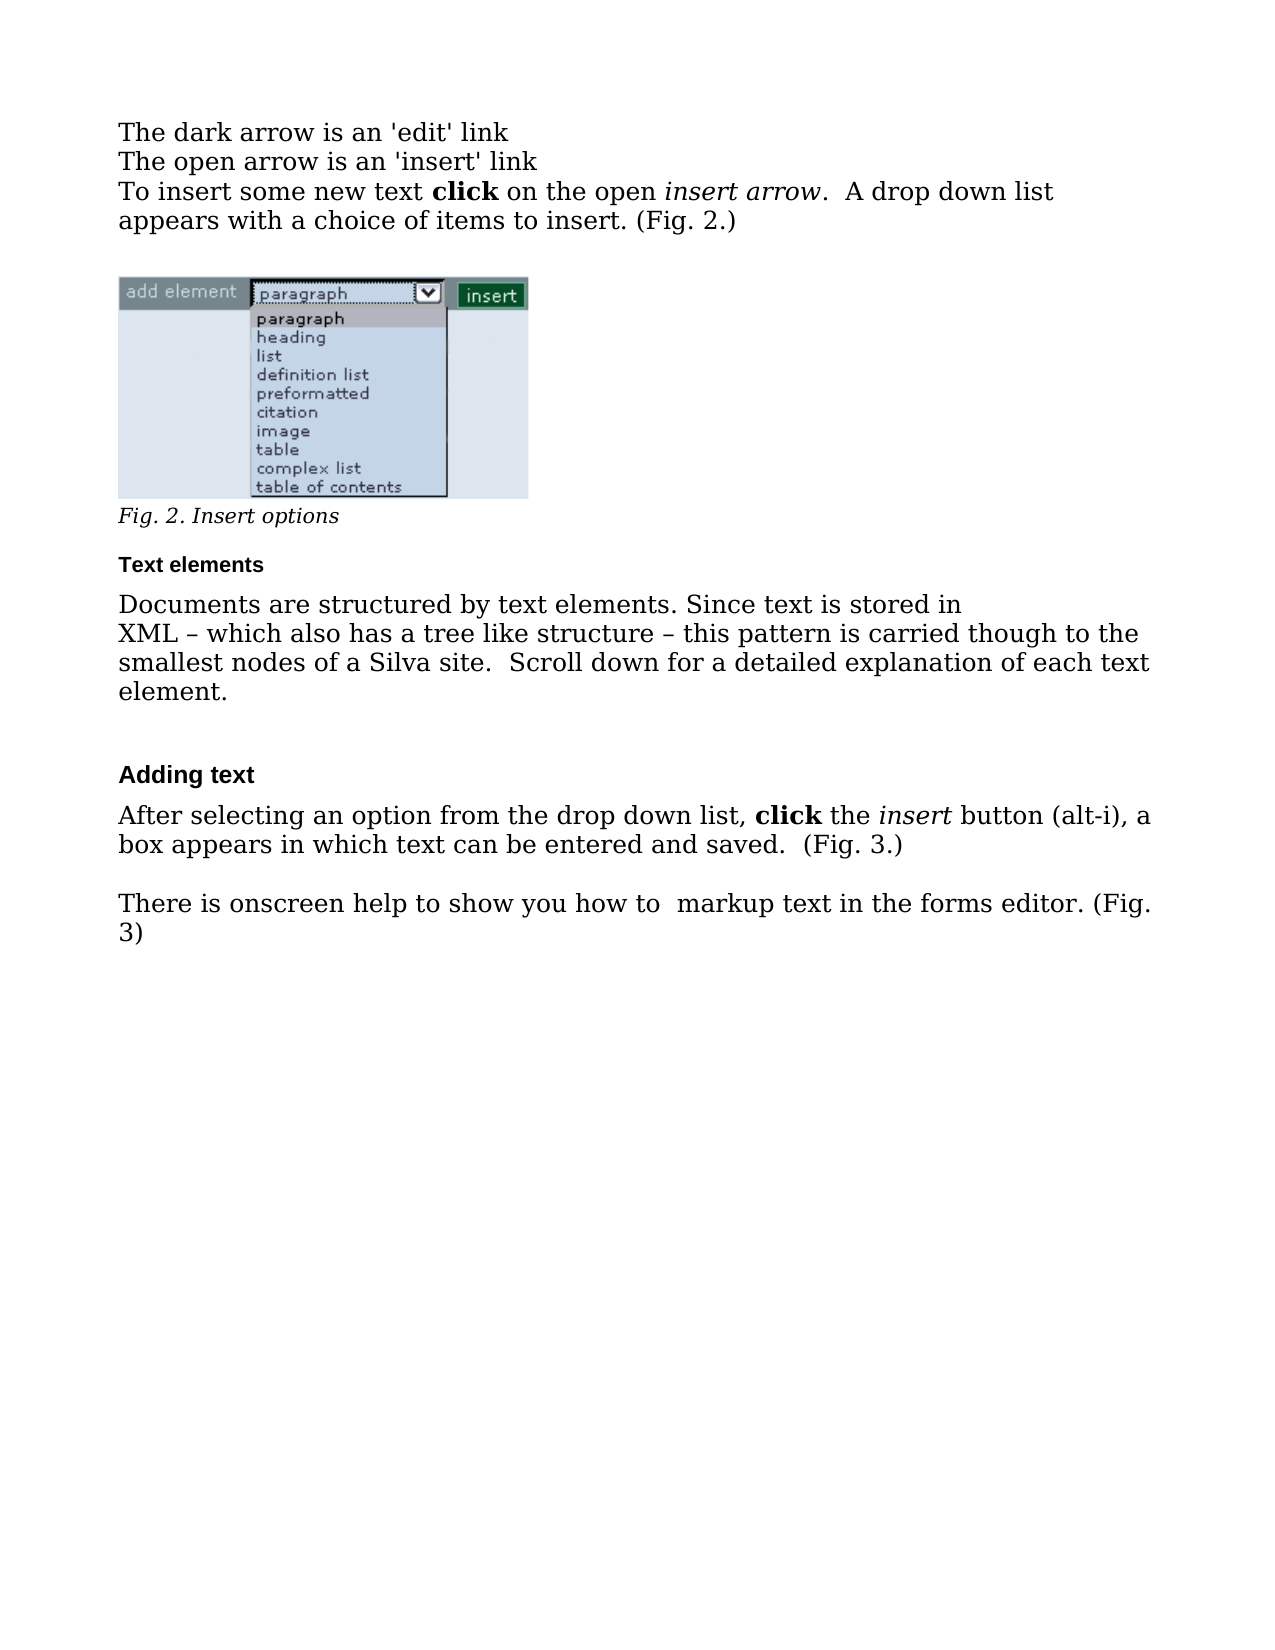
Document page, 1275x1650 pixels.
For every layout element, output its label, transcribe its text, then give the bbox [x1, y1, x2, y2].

text After selecting an option from the drop down list, click the insert button (alt-i), a box appears in which text can be entered and saved. (Fig. 3.) [118, 801, 1157, 889]
subtitle Text elements [118, 553, 1157, 577]
text There is onscreen help to show you how to markup text in the forms editor. (Fig. 3) [118, 889, 1157, 976]
picture [118, 276, 529, 499]
text The dark arrow is an 'edit' link The open arrow is an 'insert' link To insert some new text click on the open insert arrow. A drop down list appears with a choice of items to insert. (Fig. 2.) [118, 118, 1157, 264]
text Fig. 2. Insert options [118, 499, 528, 528]
subtitle Adding text [118, 761, 1157, 788]
text Documents are structured by text elements. Since text is stored in XML – which also has a tree like structure – this pattern is carried though to the smallest nodes of a Silva site. Scroll down for a detailed explanation of each text element. [118, 590, 1157, 736]
